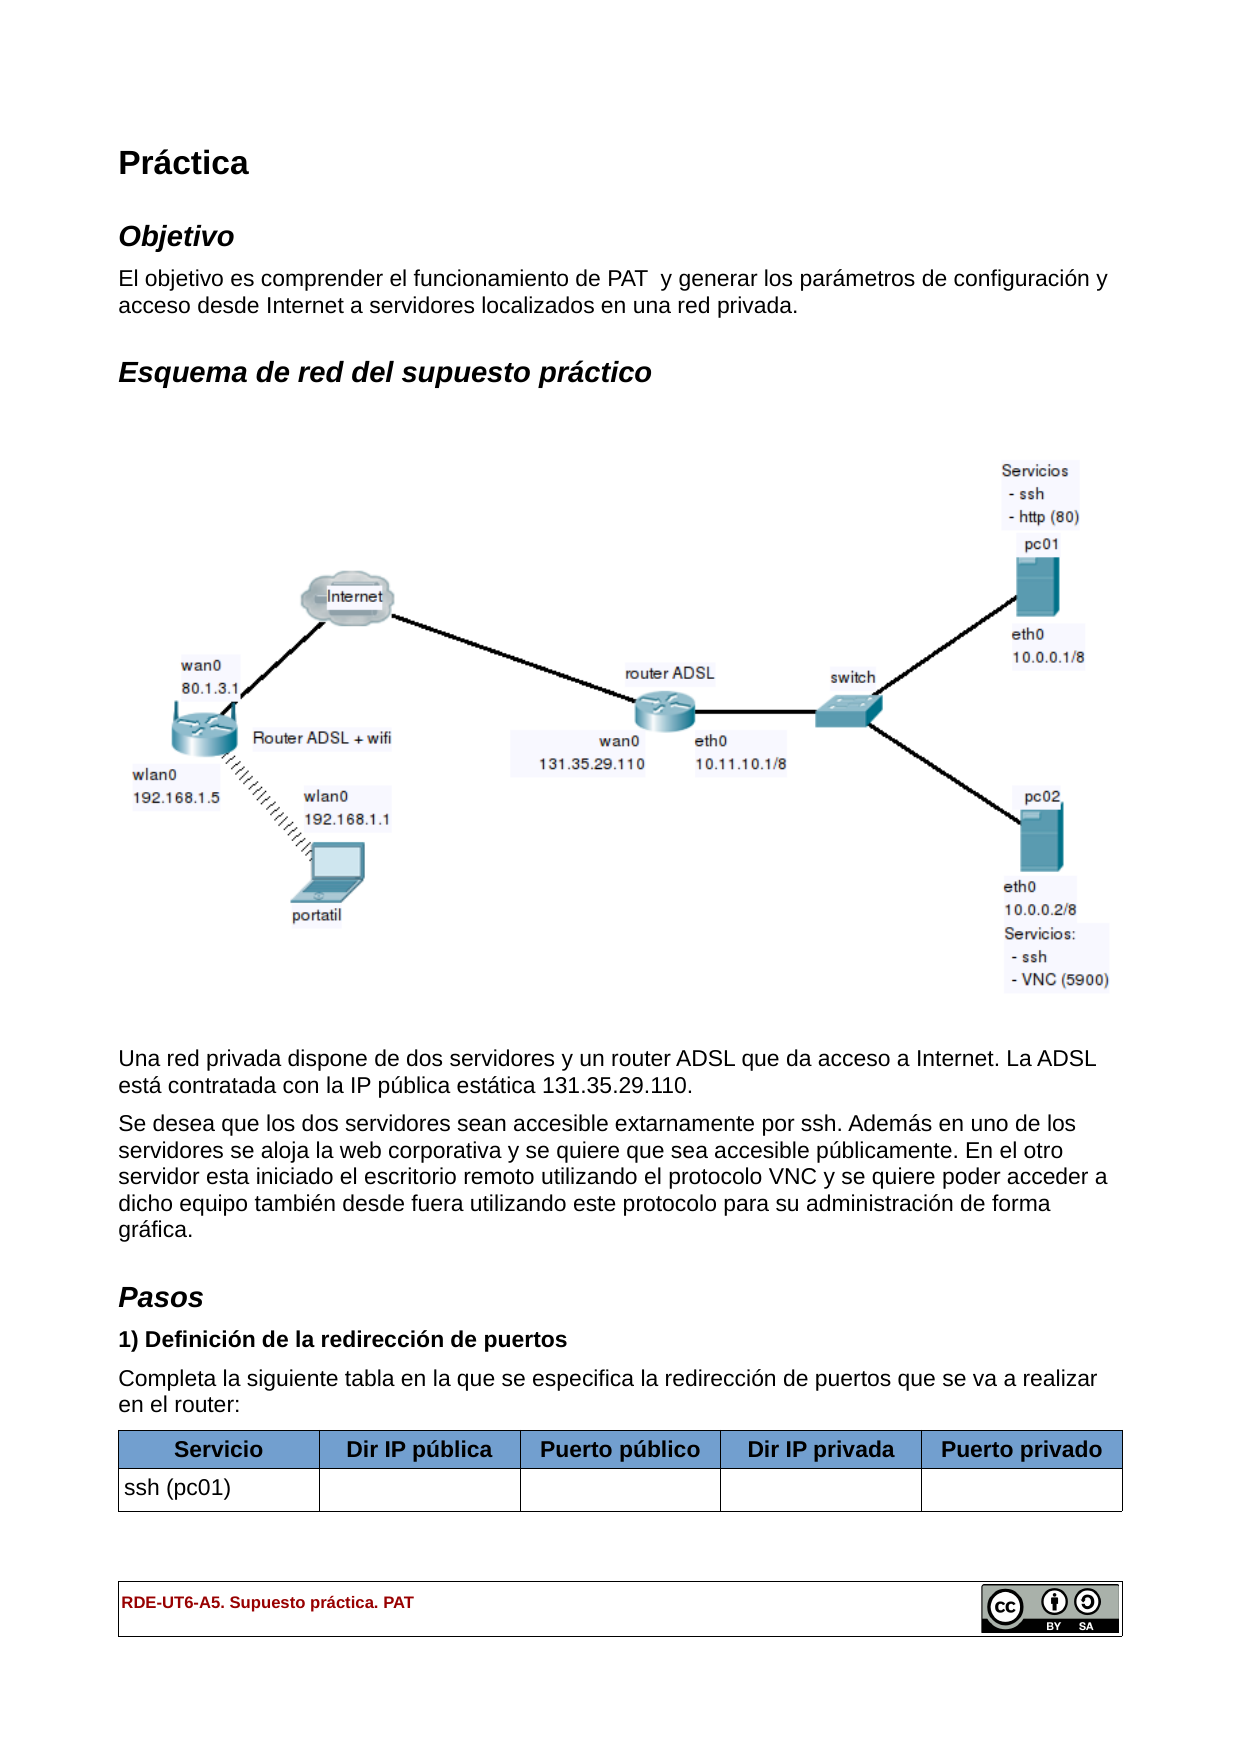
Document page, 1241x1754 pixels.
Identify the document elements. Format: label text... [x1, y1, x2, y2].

text 1) Definición de la redirección de puertos [118, 1326, 1122, 1352]
text Completa la siguiente tabla en la que se especifica la redirección de puertos que se va a realizar en el router: [118, 1364, 1122, 1417]
text Se desea que los dos servidores sean accesible extarnamente por ssh. Además en uno de los servidores se aloja la web corporativa y se quiere que sea accesible públicamente. En el otro servidor esta iniciado el escritorio remoto utilizando el protocolo VNC y se quiere poder acceder a dicho equipo también desde fuera utilizando este protocolo para su administración de forma gráfica. [118, 1110, 1122, 1242]
table_cell [922, 1469, 1122, 1511]
table_header Puerto público [521, 1431, 720, 1468]
table_cell [320, 1469, 520, 1511]
table_cell ssh (pc01) [119, 1469, 319, 1511]
text El objetivo es comprender el funcionamiento de PAT y generar los parámetros de configuración y acceso desde Internet a servidores localizados en una red privada. [118, 265, 1122, 318]
subtitle Esquema de red del supuesto práctico [118, 356, 1122, 389]
table_cell [721, 1469, 921, 1511]
subtitle Pasos [118, 1280, 1122, 1313]
text Una red privada dispone de dos servidores y un router ADSL que da acceso a Internet. La ADSL está contratada con la IP pública estática 131.35.29.110. [118, 1045, 1122, 1098]
subtitle Práctica [118, 143, 1122, 182]
table_header Dir IP pública [320, 1431, 520, 1468]
table_header Dir IP privada [721, 1431, 921, 1468]
table_cell [521, 1469, 720, 1511]
picture [981, 1584, 1119, 1633]
subtitle Objetivo [118, 219, 1122, 253]
picture [118, 440, 1123, 1007]
table_header Servicio [119, 1431, 319, 1468]
table_header Puerto privado [922, 1431, 1122, 1468]
